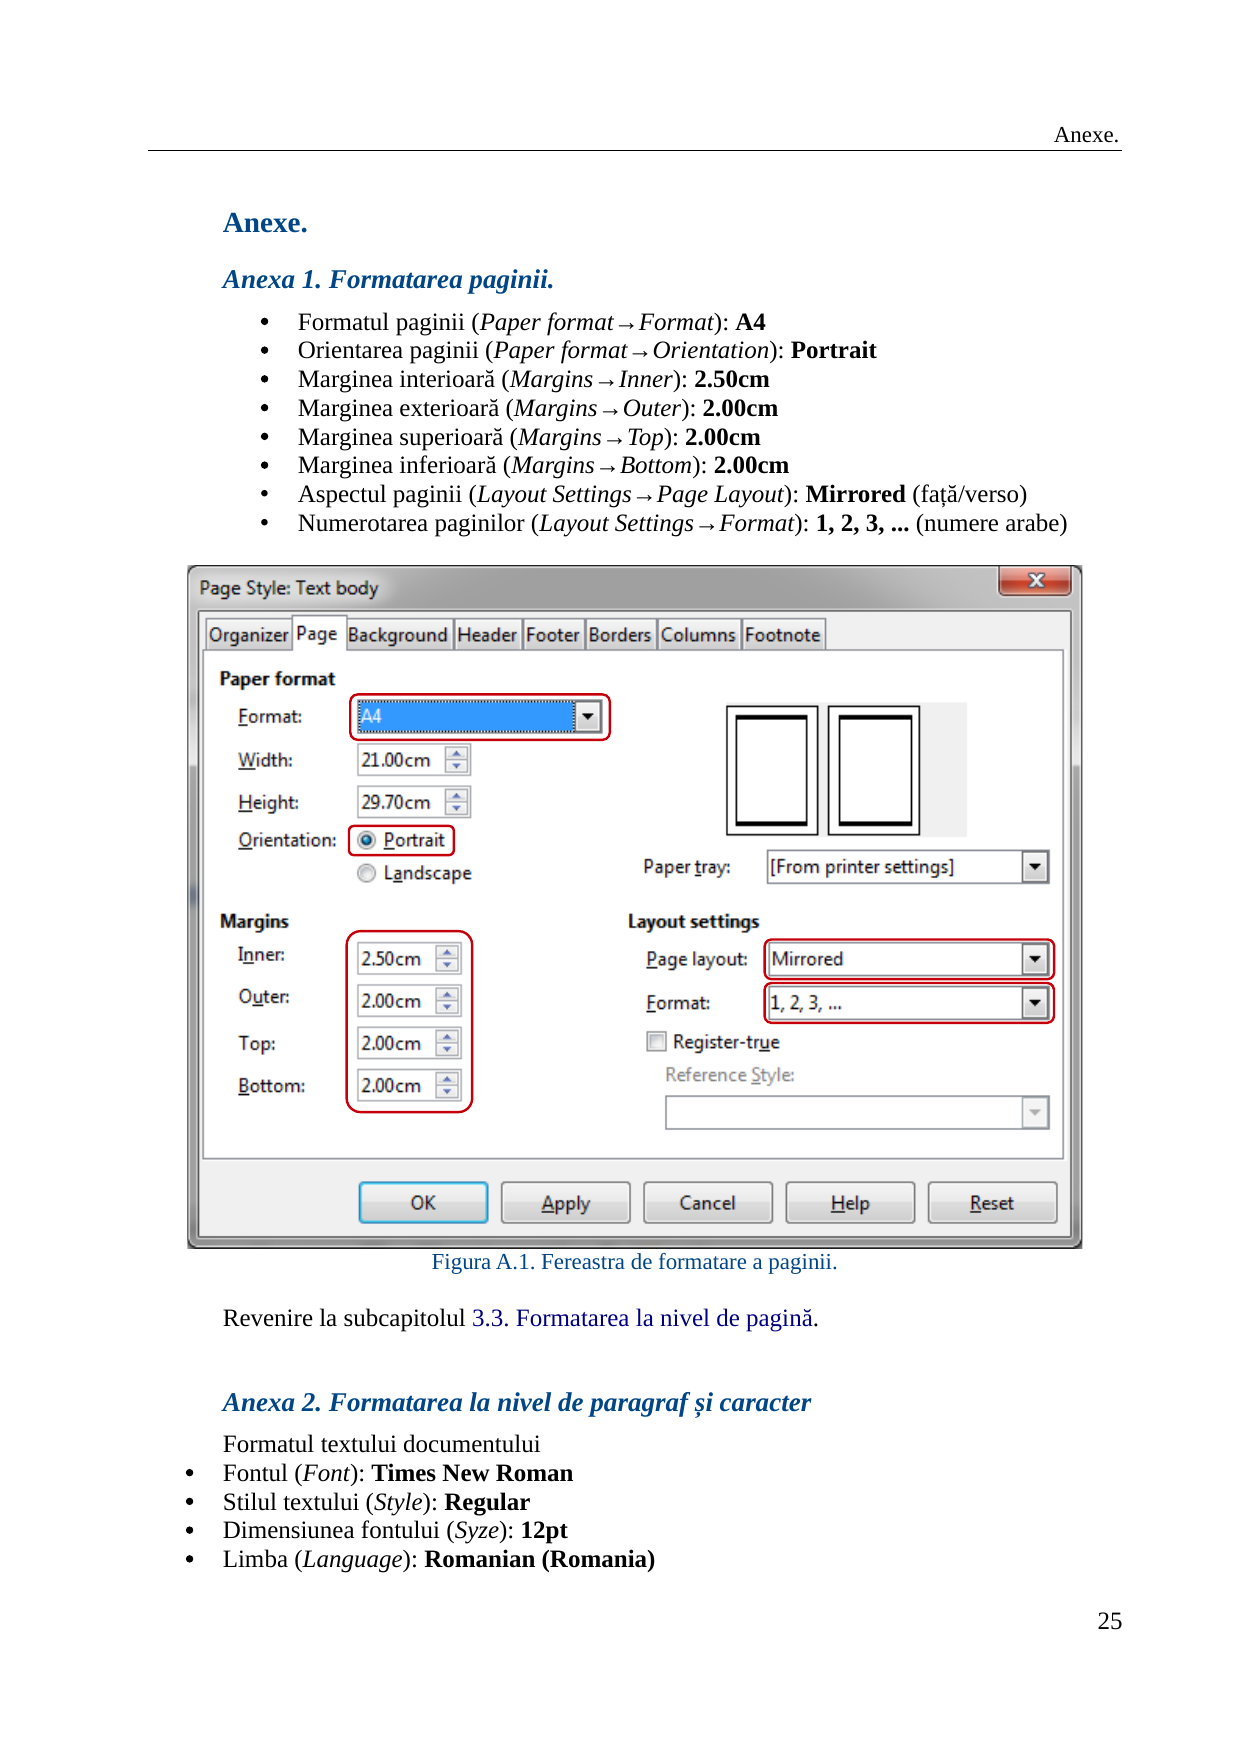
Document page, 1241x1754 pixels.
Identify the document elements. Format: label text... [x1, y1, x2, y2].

list Fontul (Font): Times New Roman [185, 1458, 1122, 1487]
list Formatul paginii (Paper format→Format): A4 [260, 307, 1122, 336]
text Figura A.1. Fereastra de formatare a paginii. [148, 566, 1122, 1275]
list Marginea interioară (Margins→Inner): 2.50cm [260, 364, 1122, 393]
list Marginea inferioară (Margins→Bottom): 2.00cm [260, 451, 1122, 479]
list Dimensiunea fontului (Syze): 12pt [185, 1516, 1122, 1544]
list Aspectul paginii (Layout Settings→Page Layout): Mirrored (față/verso) [260, 479, 1122, 508]
list Stilul textului (Style): Regular [185, 1487, 1122, 1516]
text Revenire la subcapitolul 3.3. Formatarea la nivel de pagină. [148, 1303, 1122, 1332]
list Marginea superioară (Margins→Top): 2.00cm [260, 422, 1122, 451]
subtitle Formatarea la nivel de paragraf și caracter [223, 1386, 1122, 1417]
subtitle Formatarea paginii. [223, 263, 1122, 294]
list Limba (Language): Romanian (Romania) [185, 1544, 1122, 1573]
text Formatul textului documentului [148, 1429, 1122, 1458]
list Numerotarea paginilor (Layout Settings→Format): 1, 2, 3, ... (numere arabe) [260, 508, 1122, 537]
list Orientarea paginii (Paper format→Orientation): Portrait [260, 336, 1122, 364]
picture [187, 565, 1083, 1249]
list Marginea exterioară (Margins→Outer): 2.00cm [260, 393, 1122, 422]
subtitle Anexe. [148, 205, 1122, 238]
